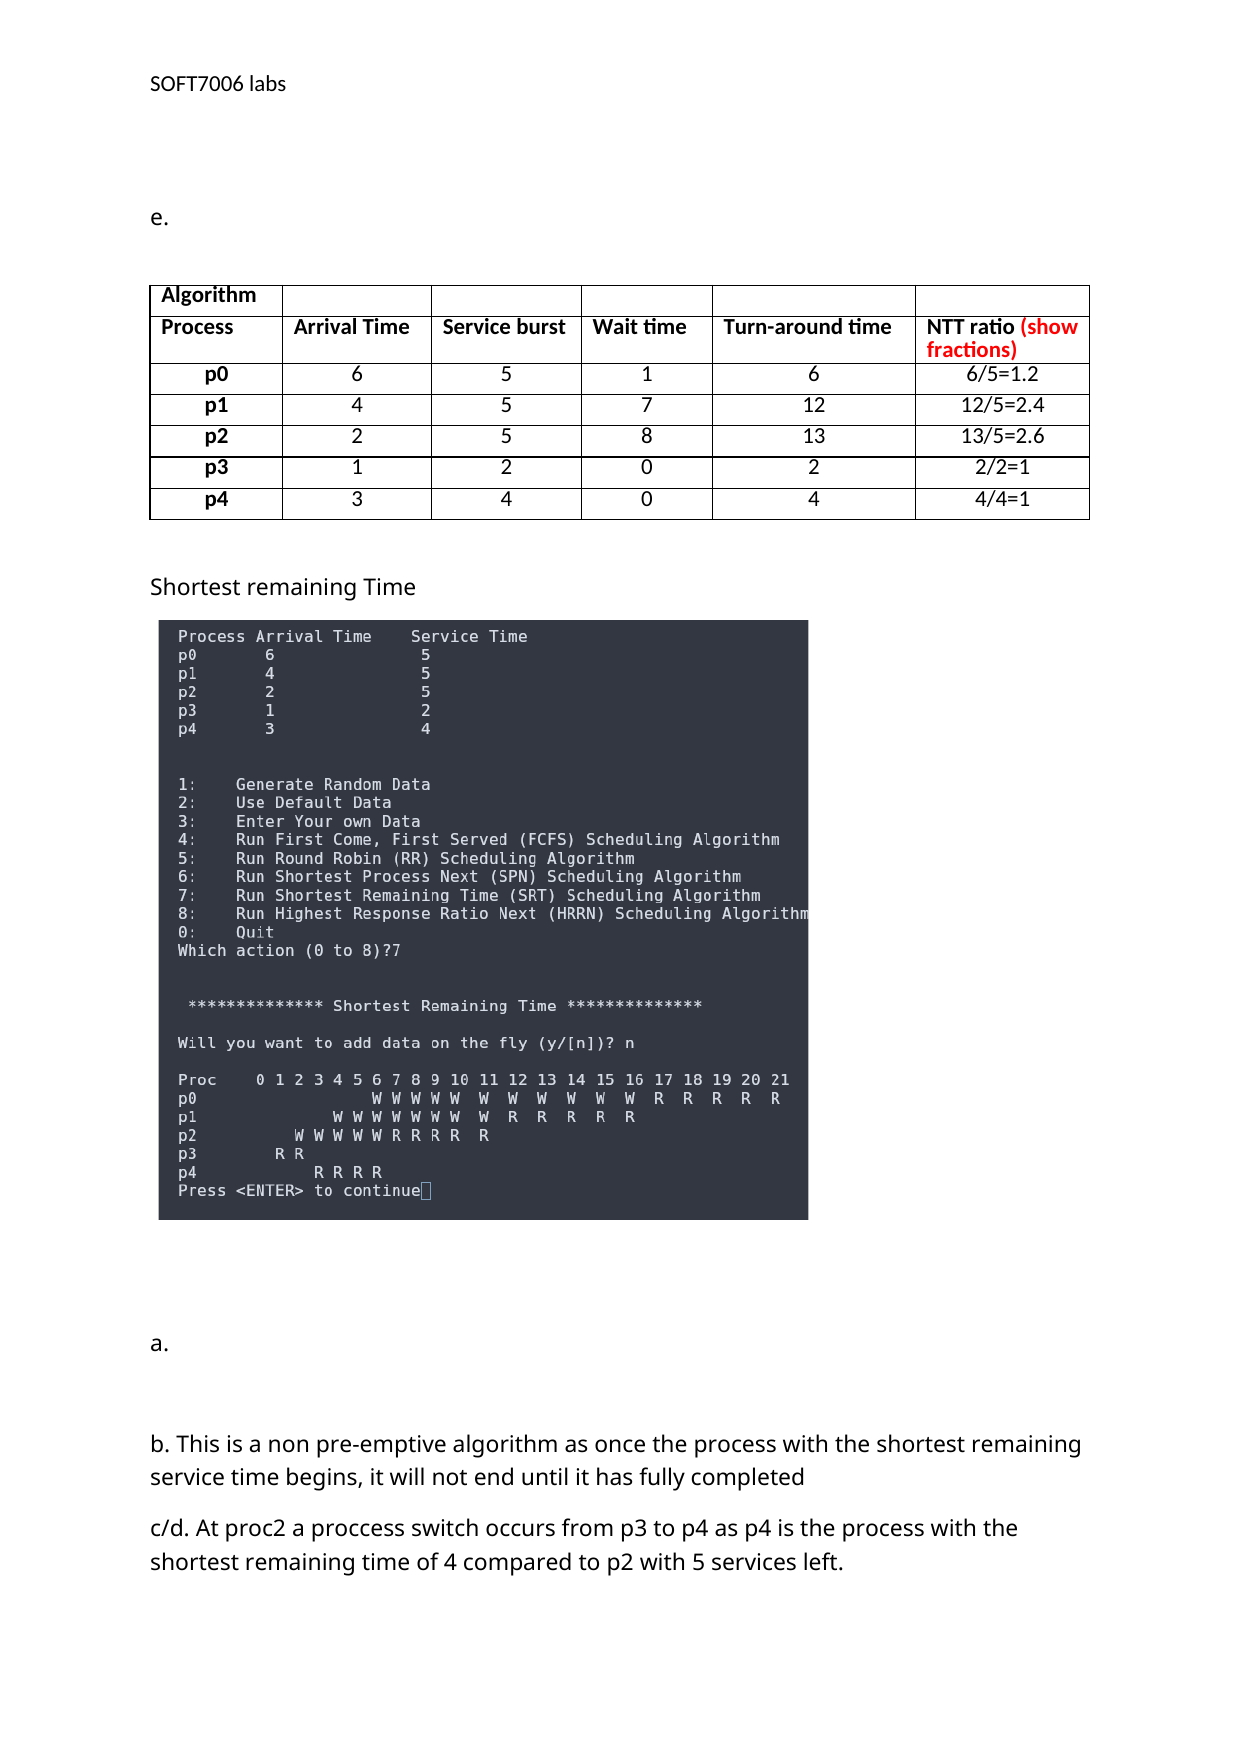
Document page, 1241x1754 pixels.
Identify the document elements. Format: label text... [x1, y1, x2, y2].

table_cell Arrival Time [283, 317, 431, 363]
table_cell 5 [432, 426, 581, 456]
table_header [713, 286, 915, 316]
table_cell Turn-around time [713, 317, 915, 363]
text Shortest remaining Time [150, 570, 1090, 602]
table_cell Service burst [432, 317, 581, 363]
table_header [916, 286, 1089, 316]
table_cell 6/5=1.2 [916, 364, 1089, 394]
table_cell 5 [432, 395, 581, 425]
table_cell 4/4=1 [916, 489, 1089, 519]
table_header [432, 286, 581, 316]
table_header [283, 286, 431, 316]
table_cell Process [151, 317, 282, 363]
table_cell 12/5=2.4 [916, 395, 1089, 425]
table_cell 13 [713, 426, 915, 456]
table_cell 0 [582, 458, 712, 488]
table_cell p4 [151, 489, 282, 519]
table_cell Wait time [582, 317, 712, 363]
table_cell 2/2=1 [916, 458, 1089, 488]
table_cell p3 [151, 458, 282, 488]
text e. [150, 200, 1090, 232]
text a. [150, 1327, 1090, 1358]
table_cell 6 [713, 364, 915, 394]
text c/d. At proc2 a proccess switch occurs from p3 to p4 as p4 is the process with the shortest remaining time of 4 compared to p2 with 5 services left. [150, 1512, 1090, 1577]
table_cell p2 [151, 426, 282, 456]
table_cell 6 [283, 364, 431, 394]
table_cell 2 [283, 426, 431, 456]
table_cell 1 [582, 364, 712, 394]
table_cell 3 [283, 489, 431, 519]
table_cell 7 [582, 395, 712, 425]
text b. This is a non pre-emptive algorithm as once the process with the shortest remaining service time begins, it will not end until it has fully completed [150, 1427, 1090, 1492]
table_cell 0 [582, 489, 712, 519]
table_cell 4 [283, 395, 431, 425]
table_cell 1 [283, 458, 431, 488]
table_cell 12 [713, 395, 915, 425]
table_cell 2 [713, 458, 915, 488]
table_cell 8 [582, 426, 712, 456]
table_cell p1 [151, 395, 282, 425]
table_cell p0 [151, 364, 282, 394]
table_cell 4 [432, 489, 581, 519]
table_header [582, 286, 712, 316]
table_cell NTT ratio (show fractions) [916, 317, 1089, 363]
table_cell 2 [432, 458, 581, 488]
table_cell 5 [432, 364, 581, 394]
table_cell 4 [713, 489, 915, 519]
table_header Algorithm [151, 286, 282, 316]
picture [158, 620, 809, 1220]
table_cell 13/5=2.6 [916, 426, 1089, 456]
